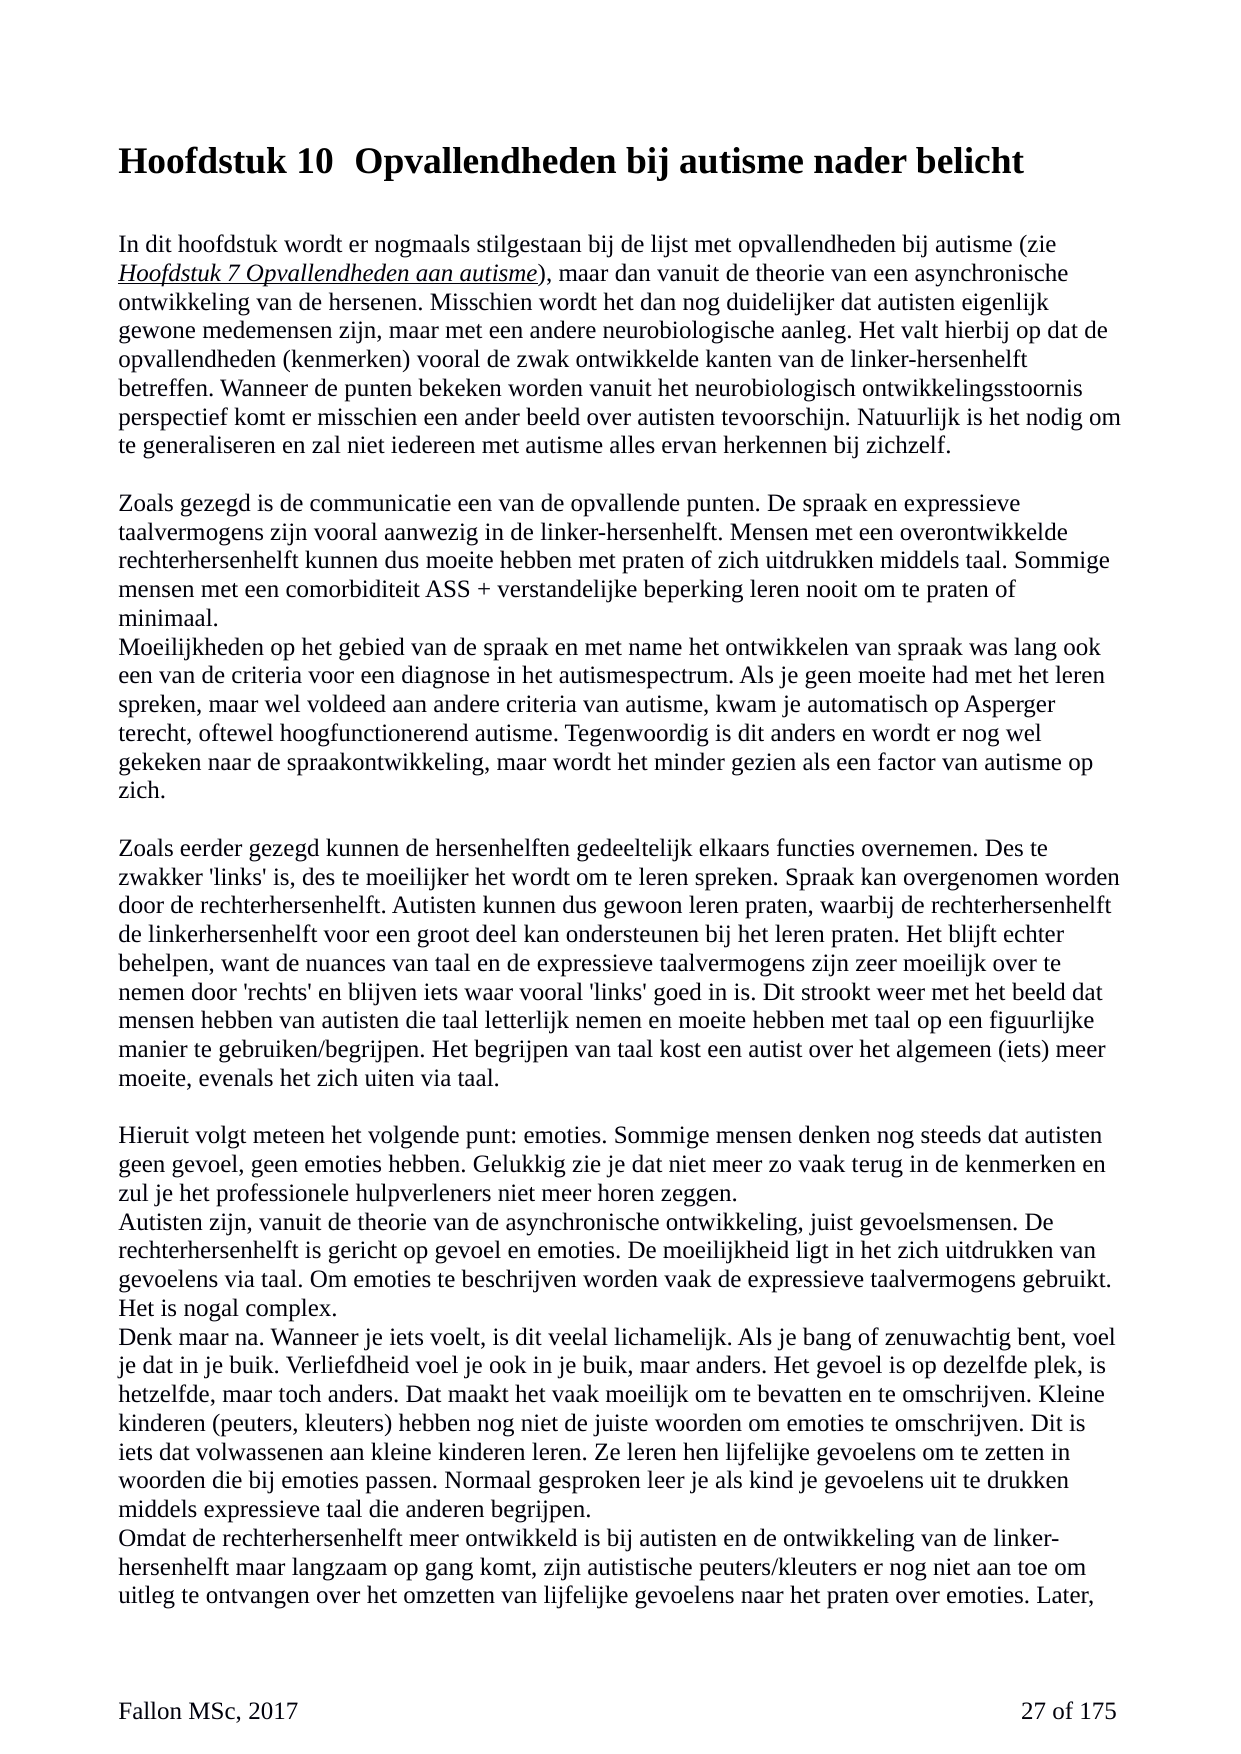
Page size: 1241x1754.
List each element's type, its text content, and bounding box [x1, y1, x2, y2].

text Zoals gezegd is de communicatie een van de opvallende punten. De spraak en expressieve taalvermogens zijn vooral aanwezig in de linker-hersenhelft. Mensen met een overontwikkelde rechterhersenhelft kunnen dus moeite hebben met praten of zich uitdrukken middels taal. Sommige mensen met een comorbiditeit ASS + verstandelijke beperking leren nooit om te praten of minimaal. [118, 488, 1122, 632]
text Hieruit volgt meteen het volgende punt: emoties. Sommige mensen denken nog steeds dat autisten geen gevoel, geen emoties hebben. Gelukkig zie je dat niet meer zo vaak terug in de kenmerken en zul je het professionele hulpverleners niet meer horen zeggen. [118, 1120, 1122, 1207]
text Denk maar na. Wanneer je iets voelt, is dit veelal lichamelijk. Als je bang of zenuwachtig bent, voel je dat in je buik. Verliefdheid voel je ook in je buik, maar anders. Het gevoel is op dezelfde plek, is hetzelfde, maar toch anders. Dat maakt het vaak moeilijk om te bevatten en te omschrijven. Kleine kinderen (peuters, kleuters) hebben nog niet de juiste woorden om emoties te omschrijven. Dit is iets dat volwassenen aan kleine kinderen leren. Ze leren hen lijfelijke gevoelens om te zetten in woorden die bij emoties passen. Normaal gesproken leer je als kind je gevoelens uit te drukken middels expressieve taal die anderen begrijpen. [118, 1322, 1122, 1523]
text Zoals eerder gezegd kunnen de hersenhelften gedeeltelijk elkaars functies overnemen. Des te zwakker 'links' is, des te moeilijker het wordt om te leren spreken. Spraak kan overgenomen worden door de rechterhersenhelft. Autisten kunnen dus gewoon leren praten, waarbij de rechterhersenhelft de linkerhersenhelft voor een groot deel kan ondersteunen bij het leren praten. Het blijft echter behelpen, want de nuances van taal en de expressieve taalvermogens zijn zeer moeilijk over te nemen door 'rechts' en blijven iets waar vooral 'links' goed in is. Dit strookt weer met het beeld dat mensen hebben van autisten die taal letterlijk nemen en moeite hebben met taal op een figuurlijke manier te gebruiken/begrijpen. Het begrijpen van taal kost een autist over het algemeen (iets) meer moeite, evenals het zich uiten via taal. [118, 833, 1122, 1092]
subtitle Hoofdstuk 10 Opvallendheden bij autisme nader belicht [118, 139, 1122, 182]
text In dit hoofdstuk wordt er nogmaals stilgestaan bij de lijst met opvallendheden bij autisme (zie Hoofdstuk 7 Opvallendheden aan autisme), maar dan vanuit de theorie van een asynchronische ontwikkeling van de hersenen. Misschien wordt het dan nog duidelijker dat autisten eigenlijk gewone medemensen zijn, maar met een andere neurobiologische aanleg. Het valt hierbij op dat de opvallendheden (kenmerken) vooral de zwak ontwikkelde kanten van de linker-hersenhelft betreffen. Wanneer de punten bekeken worden vanuit het neurobiologisch ontwikkelingsstoornis perspectief komt er misschien een ander beeld over autisten tevoorschijn. Natuurlijk is het nodig om te generaliseren en zal niet iedereen met autisme alles ervan herkennen bij zichzelf. [118, 229, 1122, 459]
text Omdat de rechterhersenhelft meer ontwikkeld is bij autisten en de ontwikkeling van de linker-hersenhelft maar langzaam op gang komt, zijn autistische peuters/kleuters er nog niet aan toe om uitleg te ontvangen over het omzetten van lijfelijke gevoelens naar het praten over emoties. Later, [118, 1523, 1122, 1609]
text Autisten zijn, vanuit de theorie van de asynchronische ontwikkeling, juist gevoelsmensen. De rechterhersenhelft is gericht op gevoel en emoties. De moeilijkheid ligt in het zich uitdrukken van gevoelens via taal. Om emoties te beschrijven worden vaak de expressieve taalvermogens gebruikt. Het is nogal complex. [118, 1207, 1122, 1322]
text Moeilijkheden op het gebied van de spraak en met name het ontwikkelen van spraak was lang ook een van de criteria voor een diagnose in het autismespectrum. Als je geen moeite had met het leren spreken, maar wel voldeed aan andere criteria van autisme, kwam je automatisch op Asperger terecht, oftewel hoogfunctionerend autisme. Tegenwoordig is dit anders en wordt er nog wel gekeken naar de spraakontwikkeling, maar wordt het minder gezien als een factor van autisme op zich. [118, 632, 1122, 804]
